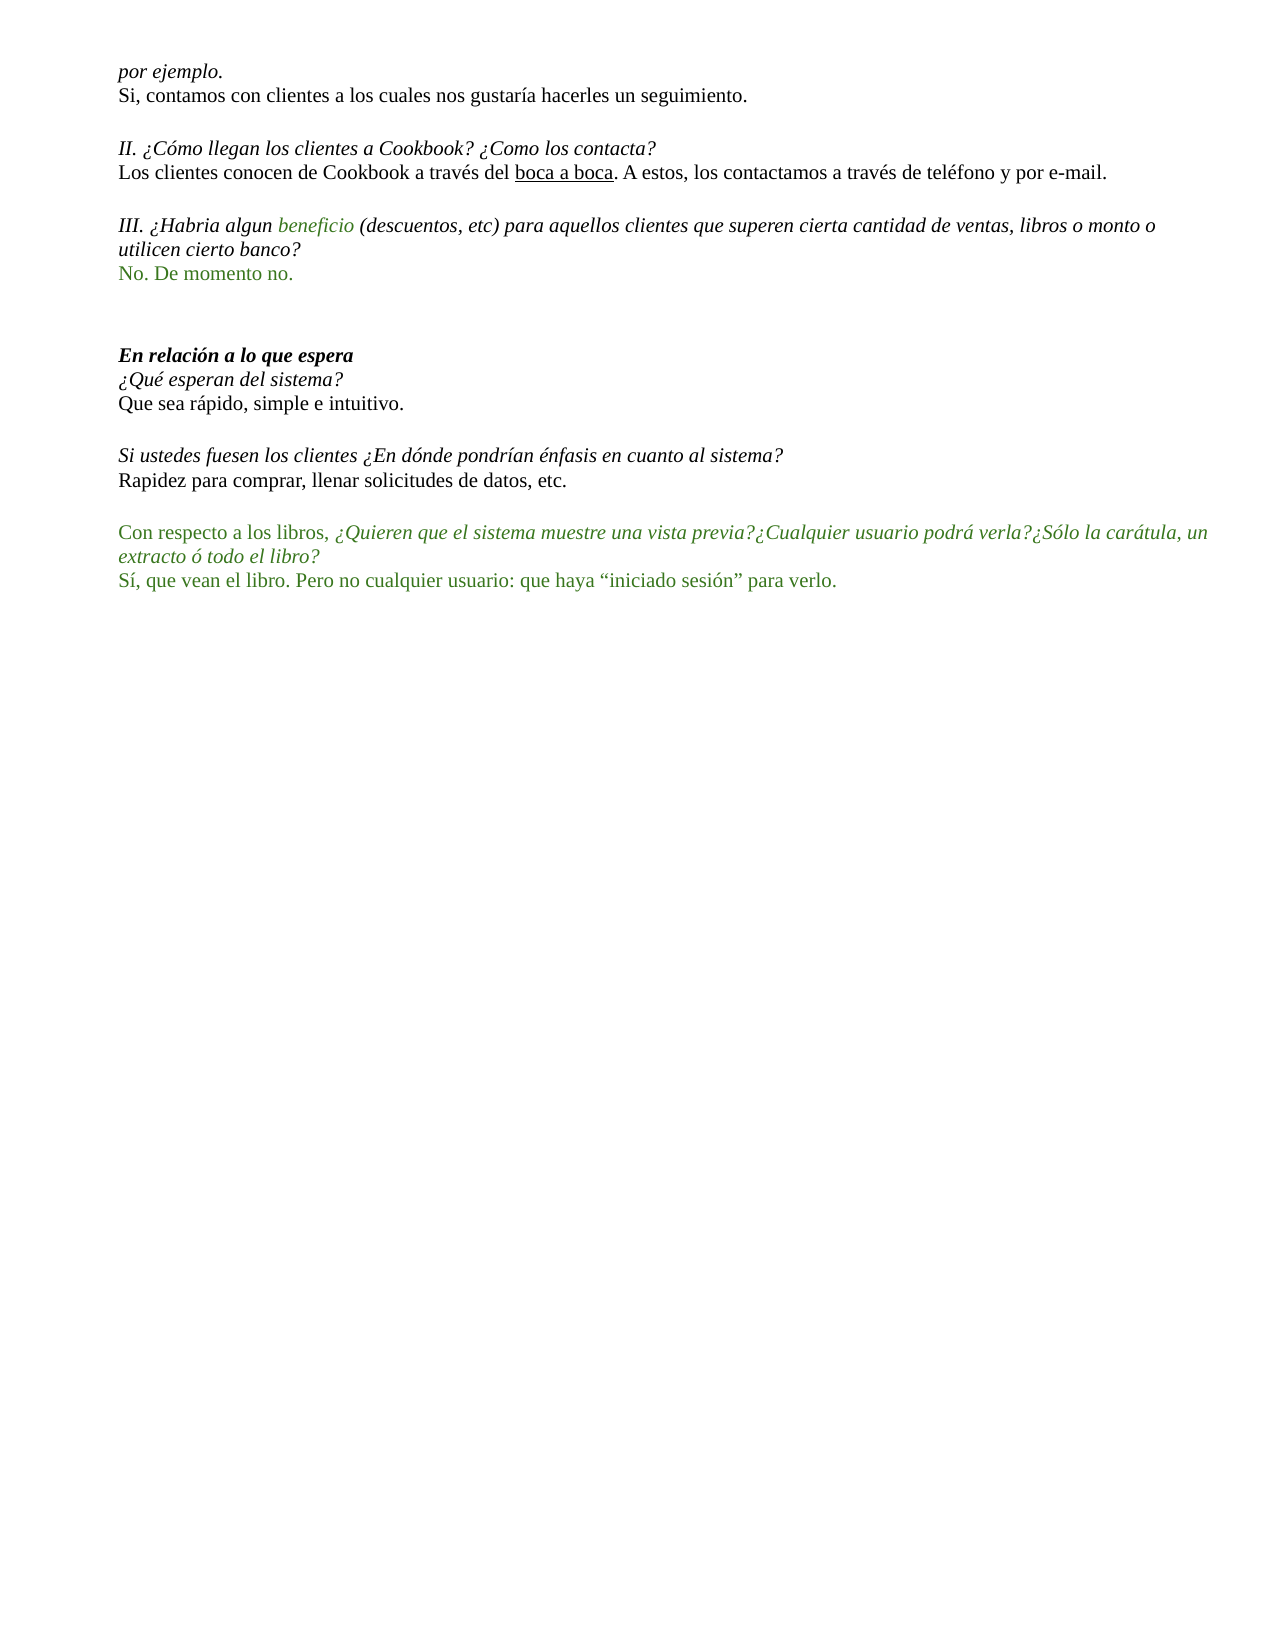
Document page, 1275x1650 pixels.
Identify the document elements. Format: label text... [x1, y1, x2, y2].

text Sí, que vean el libro. Pero no cualquier usuario: que haya “iniciado sesión” para verlo. [118, 568, 1216, 592]
text Si ustedes fuesen los clientes ¿En dónde pondrían énfasis en cuanto al sistema? [118, 443, 1216, 467]
text No. De momento no. [118, 261, 1216, 285]
text III. ¿Habria algun beneficio (descuentos, etc) para aquellos clientes que superen cierta cantidad de ventas, libros o monto o utilicen cierto banco? [118, 213, 1216, 261]
text En relación a lo que espera [118, 342, 1216, 367]
text Rapidez para comprar, llenar solicitudes de datos, etc. [118, 467, 1216, 492]
text por ejemplo. [118, 59, 1216, 83]
text Los clientes conocen de Cookbook a través del boca a boca. A estos, los contactamos a través de teléfono y por e-mail. [118, 160, 1216, 184]
text ¿Qué esperan del sistema? [118, 367, 1216, 391]
text II. ¿Cómo llegan los clientes a Cookbook? ¿Como los contacta? [118, 136, 1216, 160]
text Que sea rápido, simple e intuitivo. [118, 391, 1216, 415]
text Con respecto a los libros, ¿Quieren que el sistema muestre una vista previa?¿Cualquier usuario podrá verla?¿Sólo la carátula, un extracto ó todo el libro? [118, 520, 1216, 568]
text Si, contamos con clientes a los cuales nos gustaría hacerles un seguimiento. [118, 83, 1216, 107]
